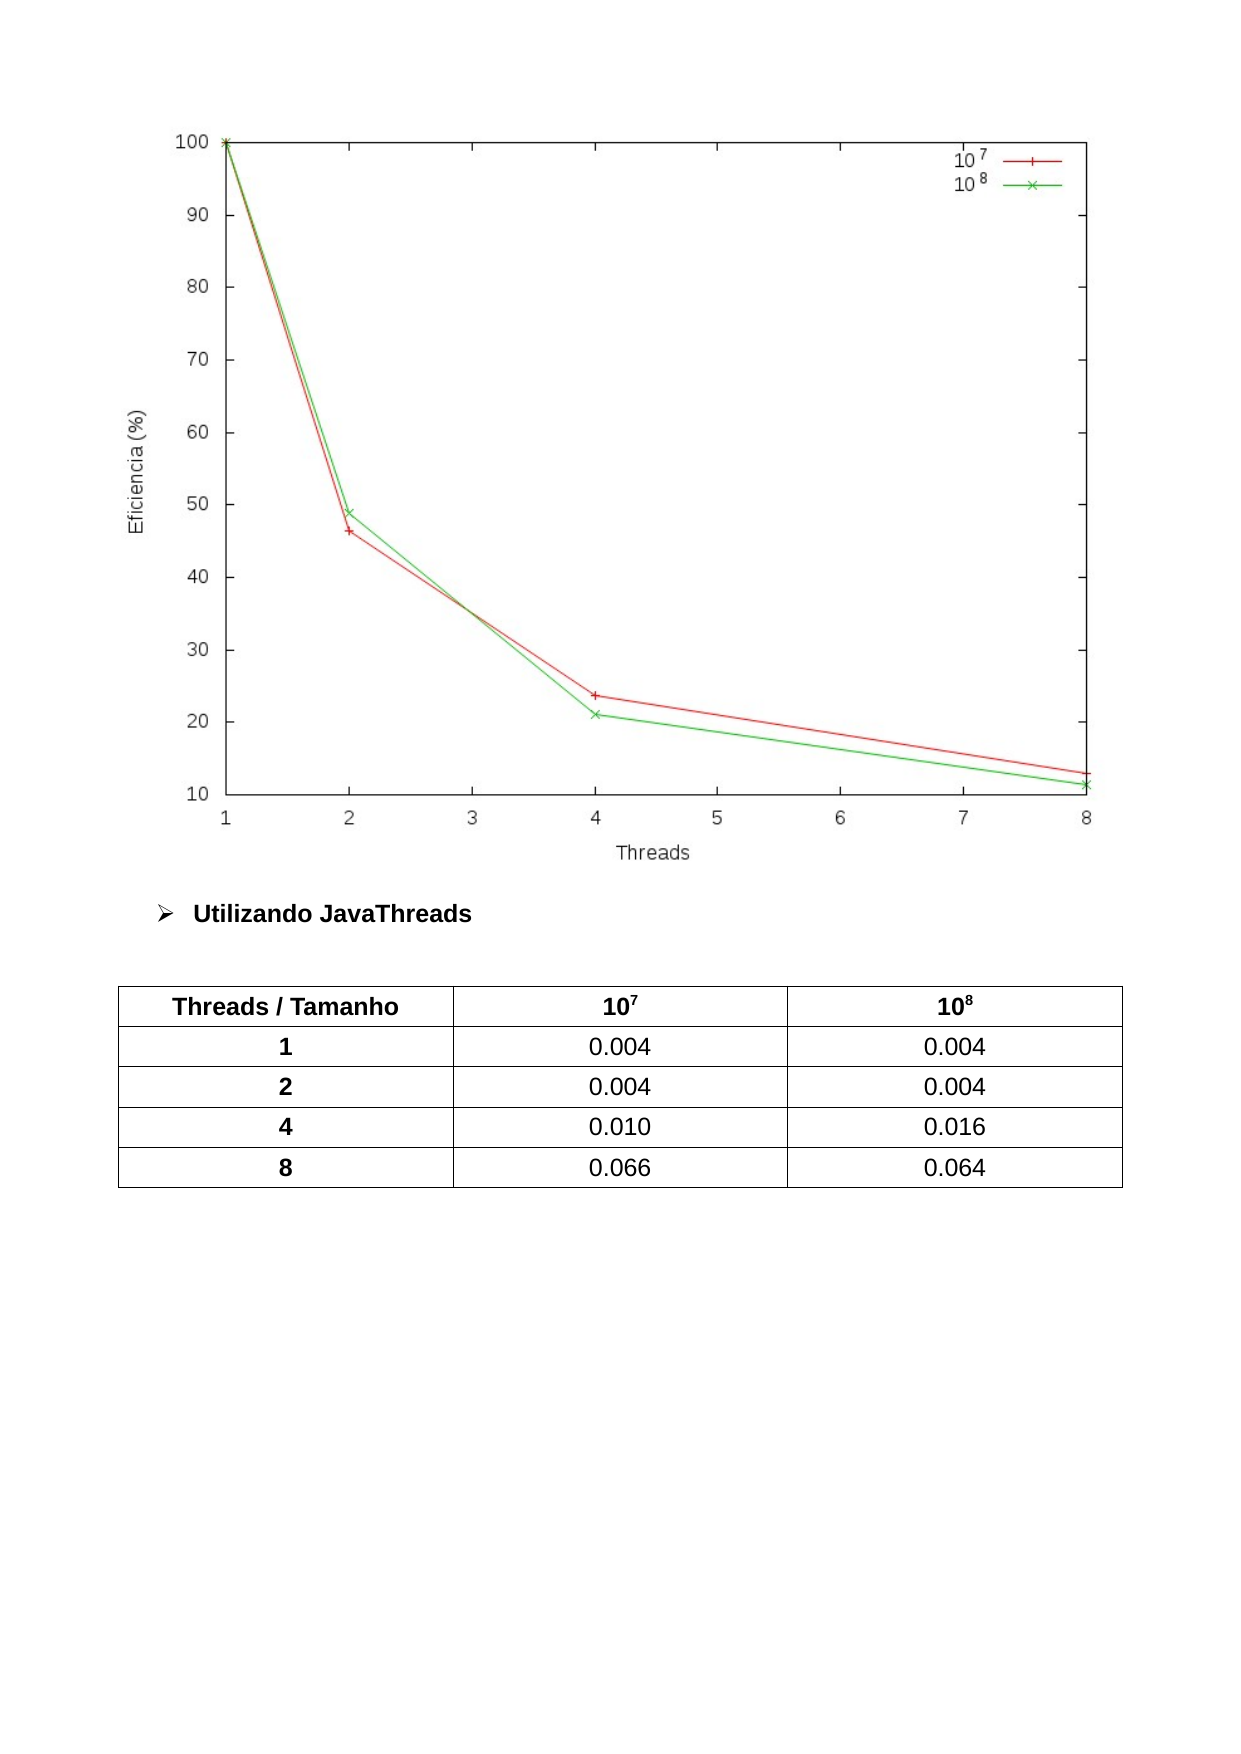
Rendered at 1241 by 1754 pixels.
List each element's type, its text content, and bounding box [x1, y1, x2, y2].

table_header Threads / Tamanho [119, 987, 453, 1026]
table_cell 0.016 [788, 1108, 1122, 1147]
table_cell 0.010 [454, 1108, 787, 1147]
table_cell 0.064 [788, 1148, 1122, 1187]
table_cell 8 [119, 1148, 453, 1187]
table_cell 0.004 [454, 1067, 787, 1107]
table_cell 1 [119, 1027, 453, 1066]
table_cell 0.004 [788, 1027, 1122, 1066]
table_cell 0.004 [788, 1067, 1122, 1107]
list Utilizando JavaThreads [156, 899, 1122, 928]
table_cell 0.004 [454, 1027, 787, 1066]
table_cell 0.066 [454, 1148, 787, 1187]
table_header 108 [788, 987, 1122, 1026]
table_cell 4 [119, 1108, 453, 1147]
table_header 107 [454, 987, 787, 1026]
table_cell 2 [119, 1067, 453, 1107]
picture [121, 117, 1125, 871]
